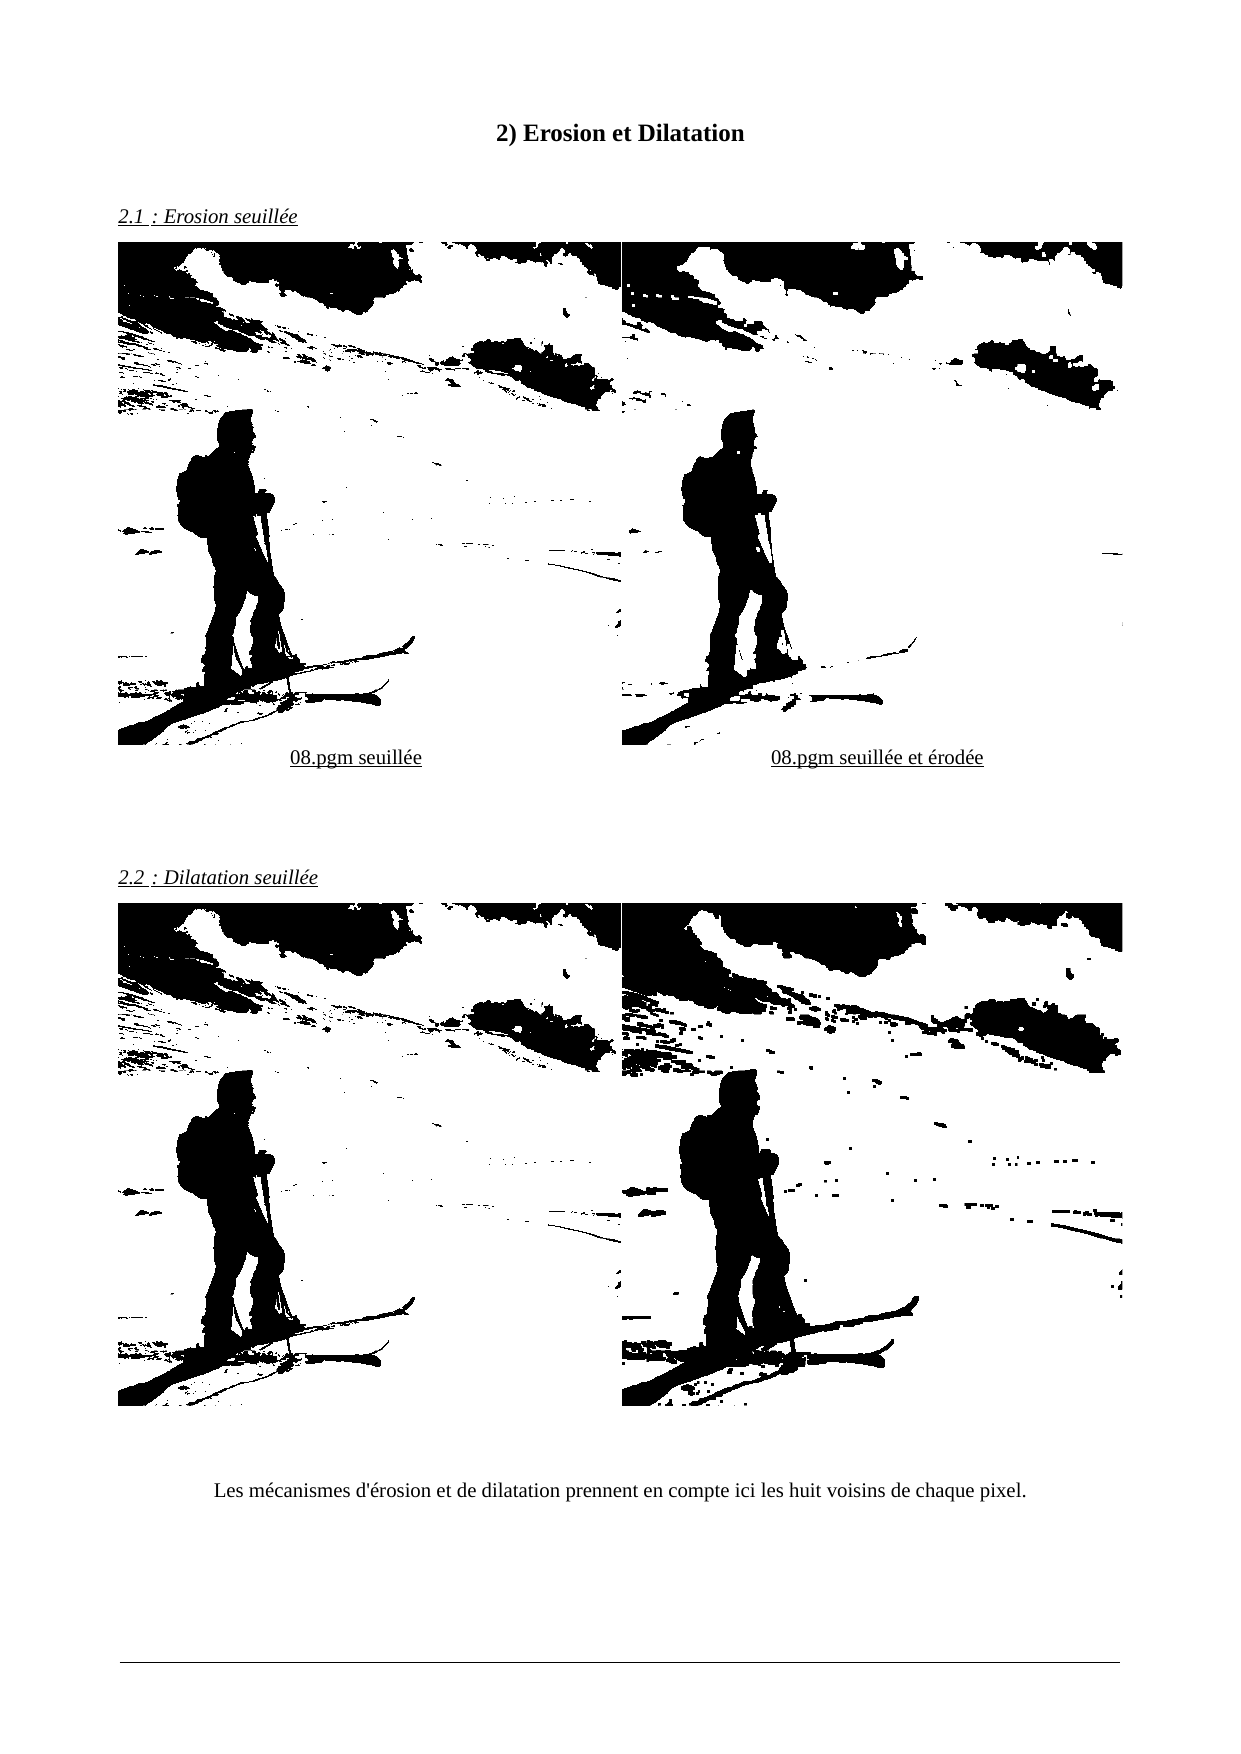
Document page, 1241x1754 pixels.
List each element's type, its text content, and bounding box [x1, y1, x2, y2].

text 2.1 : Erosion seuillée [118, 204, 1122, 228]
text 2) Erosion et Dilatation [118, 118, 1122, 147]
picture [118, 242, 1123, 745]
text Les mécanismes d'érosion et de dilatation prennent en compte ici les huit voisins de chaque pixel. [118, 1478, 1122, 1502]
text 08.pgm seuillée 08.pgm seuillée et érodée [118, 745, 1122, 769]
picture [118, 903, 1123, 1406]
text 2.2 : Dilatation seuillée [118, 865, 1122, 889]
